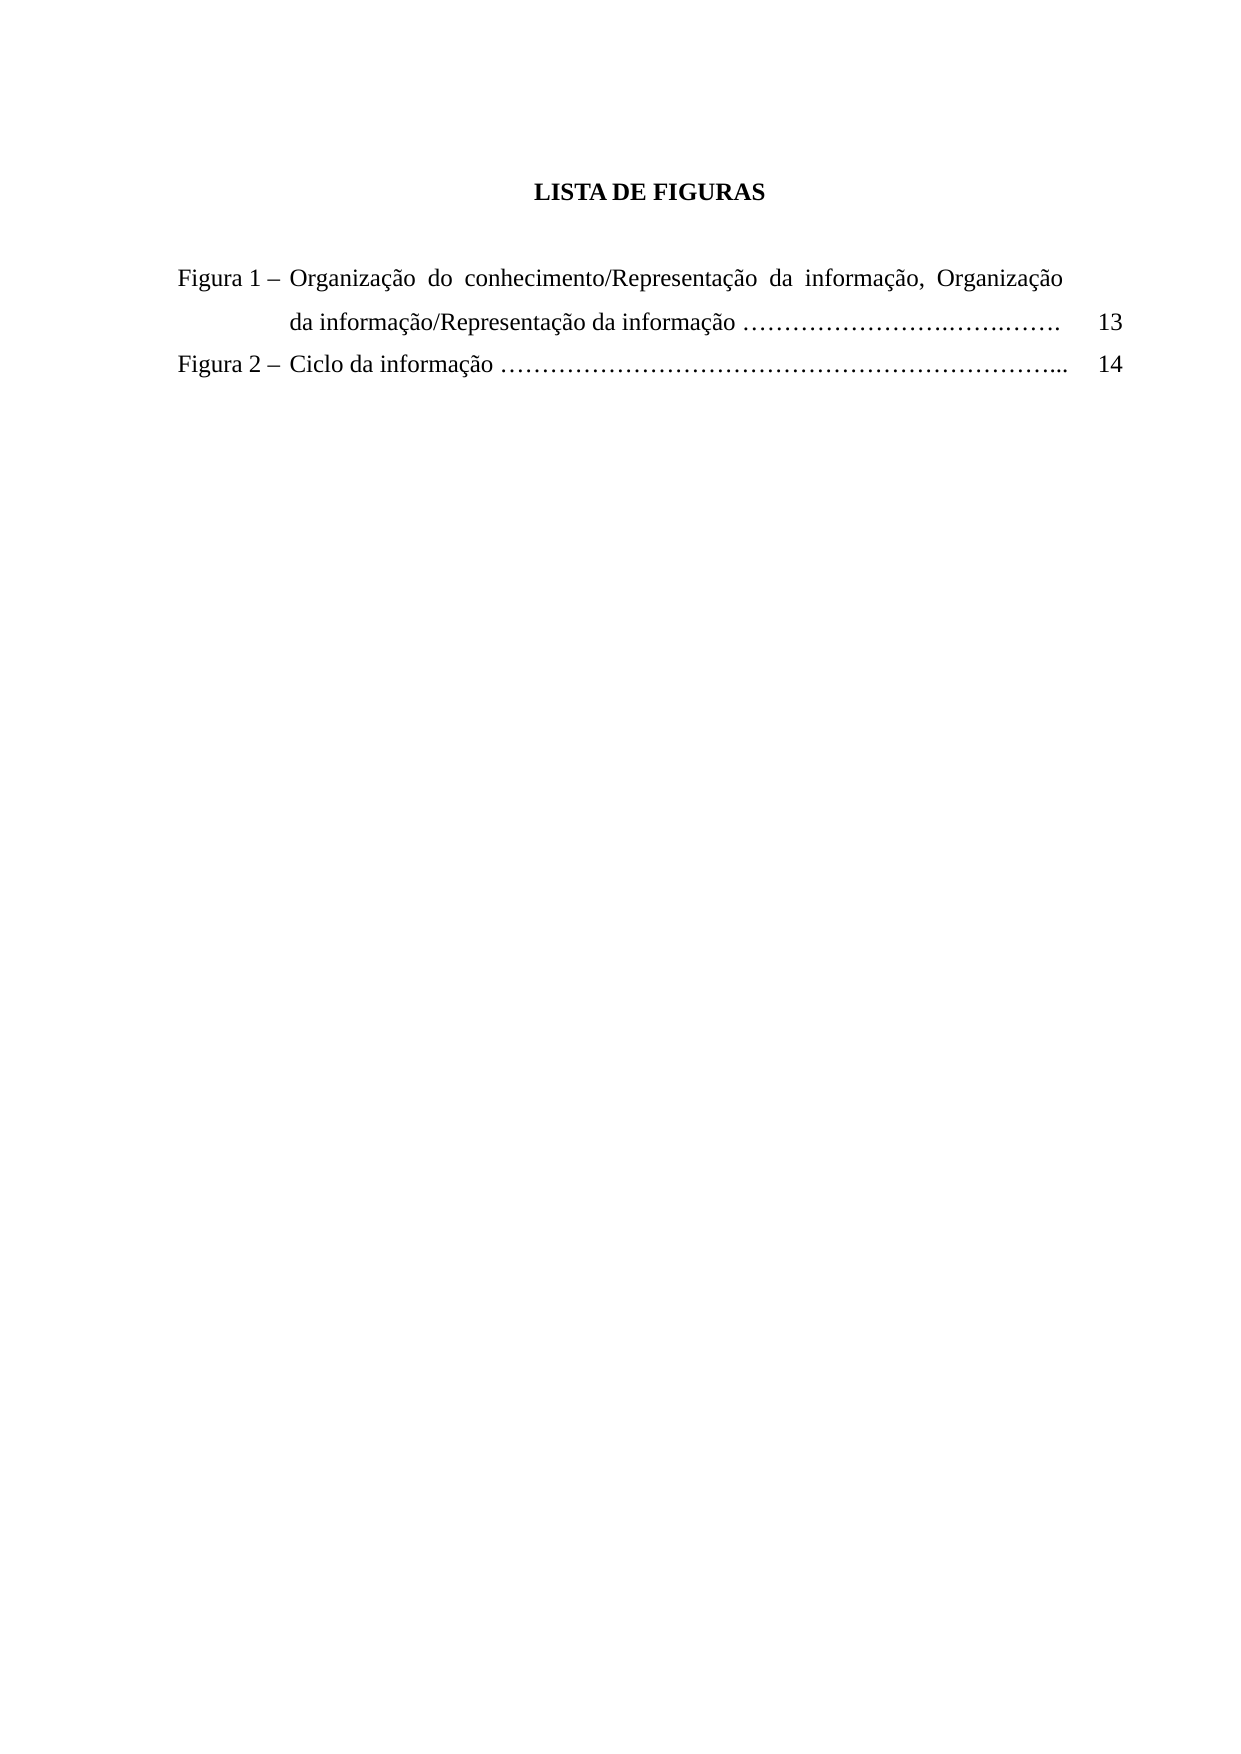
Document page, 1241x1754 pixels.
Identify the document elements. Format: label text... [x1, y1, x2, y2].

table_cell Figura 2 – [177, 350, 277, 393]
table_header 13 [1069, 264, 1122, 349]
table_cell Ciclo da informação …………………………………………………………... [278, 350, 1069, 393]
text LISTA DE FIGURAS [177, 177, 1122, 206]
table_header Figura 1 – [177, 264, 277, 349]
table_cell 14 [1069, 350, 1122, 393]
table_header Organização do conhecimento/Representação da informação, Organização da informação/Representação da informação …………………….…….……. [278, 264, 1069, 349]
